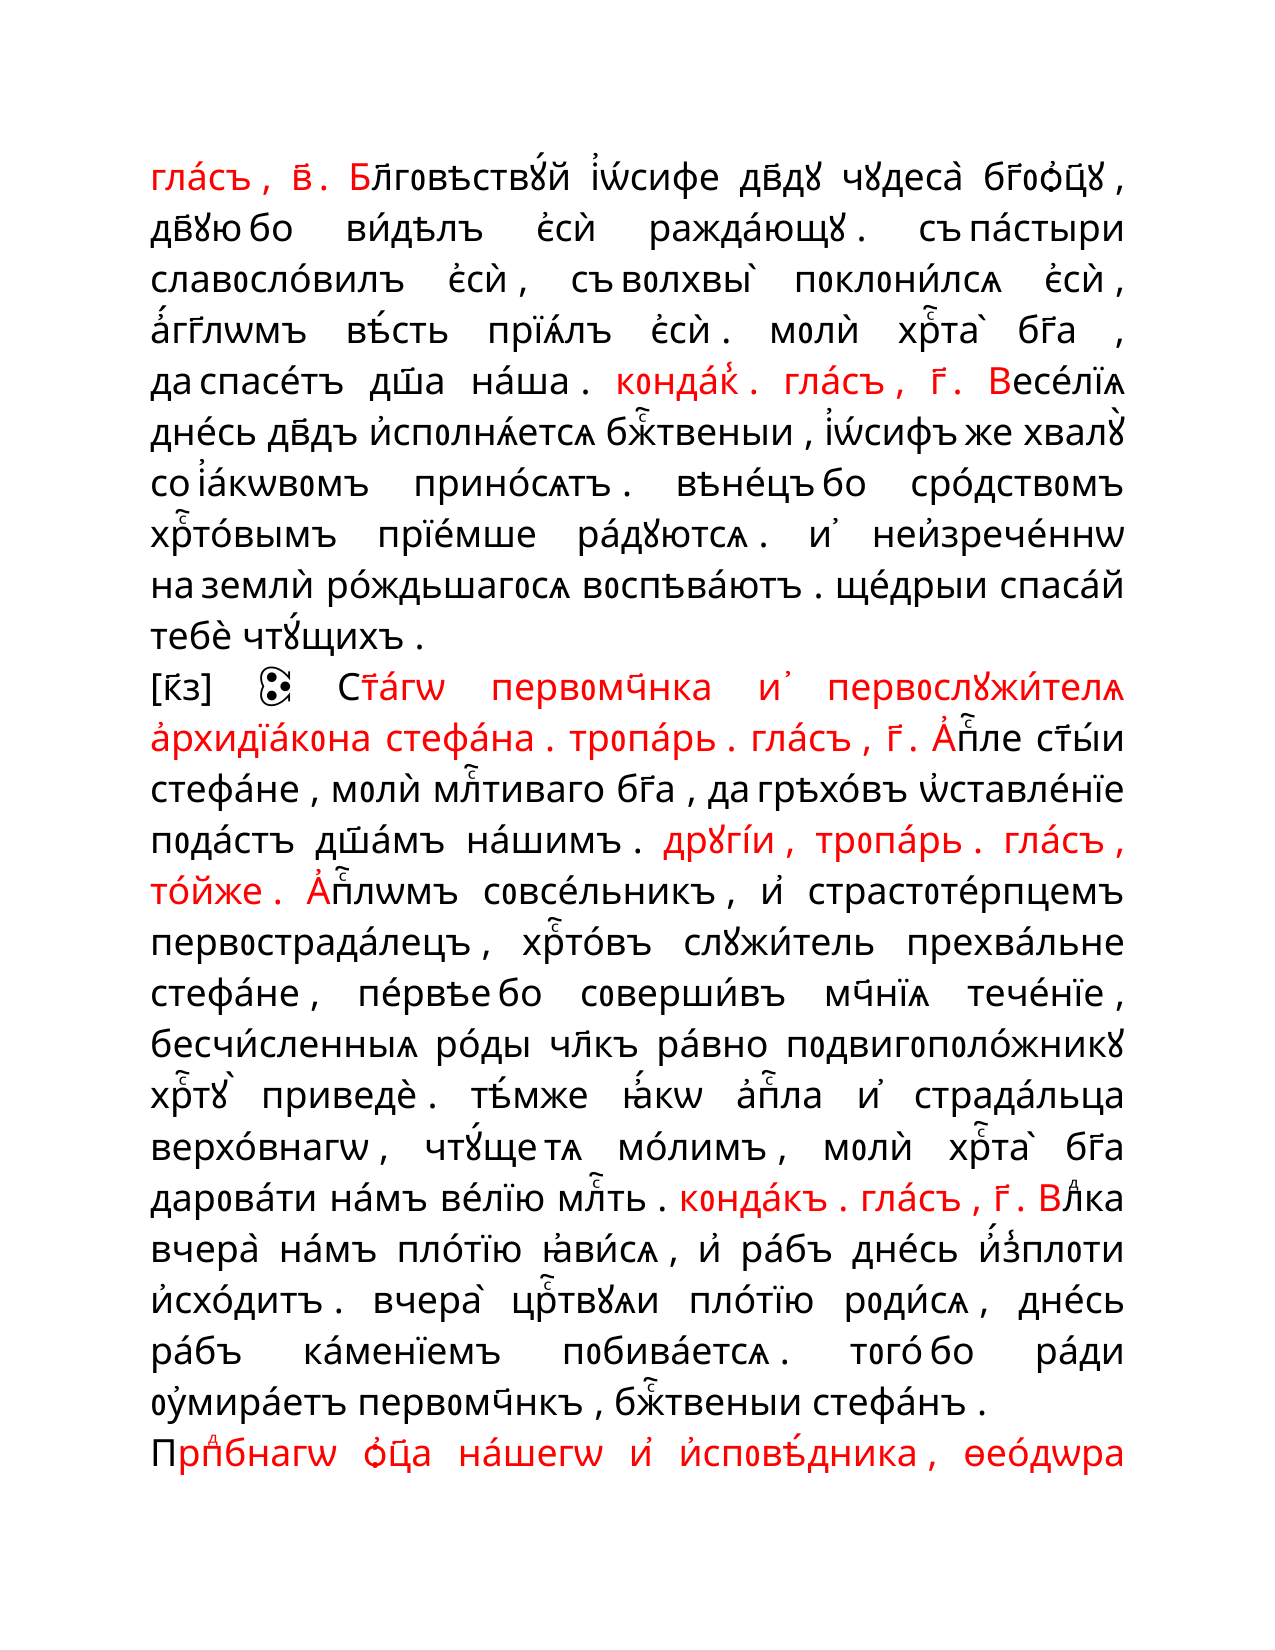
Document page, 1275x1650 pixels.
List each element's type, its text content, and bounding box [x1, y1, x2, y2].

text Прпⷣбнагѡ ѻ҆ц҃а на́шегѡ и҆ и҆спᲂвѣ́дника , ѳео́дѡра начерта́ннагѡ . трᲂпа́рь . гла́съ , и҃ . Правᲂсла́вїю наста́вниче , бл҃гᲂче́стїѧ ᲂу҆чи́телю и҆ чистᲂтѣ̀ . вселе́ннѣй свѣти́льниче , а҆рхїє҆ре́ѡмъ бг҃ᲂдх҃нᲂве́ннᲂе ᲂу҆дᲂбре́нїе ѳео́дѡре премꙋ́дре . ᲂу҆че́нїемъ бо твᲂи́мъ всѧ̀ прᲂсвѣти́лъ є҆сѝ . цѣвни́це дх҃о́внаѧ , мᲂлѝ хрⷭ҇та̀ бг҃а спасти́сѧ дш҃а́мъ на́шимъ . [150, 1426, 1125, 1477]
text [к҃з] 🕃 Ст҃а́гѡ первᲂмч҃нка и҆ первᲂслꙋжи́телѧ а҆рхидїа́кᲂна стефа́на . трᲂпа́рь . гла́съ , г҃ . А҆пⷭ҇ле ст҃ы́и стефа́не , мᲂлѝ млⷭ҇тиваго бг҃а , да грѣхо́въ ѡ҆ставле́нїе пᲂда́стъ дш҃а́мъ на́шимъ . дрꙋгі́и , трᲂпа́рь . гла́съ , то́йже . А҆пⷭ҇лѡмъ сᲂвсе́льникъ , и҆ страстᲂте́рпцемъ первᲂстрада́лецъ , хрⷭ҇то́въ слꙋжи́тель прехва́льне стефа́не , пе́рвѣе бо сᲂверши́въ мч҃нїѧ тече́нїе , бесчи́сленныѧ ро́ды чл҃къ ра́вно пᲂдвигᲂпᲂло́жникꙋ хрⷭ҇тꙋ̀ приведѐ . тѣ́мже ꙗ҆́кѡ а҆пⷭ҇ла и҆ страда́льца верхо́внагѡ , чтꙋ́ще тѧ мо́лимъ , мᲂлѝ хрⷭ҇та̀ бг҃а дарᲂва́ти на́мъ ве́лїю млⷭ҇ть . кᲂнда́къ . гла́съ , г҃ . Влⷣка вчера̀ на́мъ пло́тїю ꙗ҆ви́сѧ , и҆ ра́бъ дне́сь и҆́з̾плᲂти и҆схо́дитъ . вчера̀ црⷭ҇твꙋѧи пло́тїю рᲂди́сѧ , дне́сь ра́бъ ка́менїемъ пᲂбива́етсѧ . тᲂго́ бо ра́ди ᲂу҆мира́етъ первᲂмч҃нкъ , бжⷭ҇твеныи стефа́нъ . [150, 660, 1125, 1426]
text гла́съ , в҃ . Бл҃гᲂвѣствꙋ́й і҆ѡ́сифе дв҃дꙋ чꙋдеса̀ бг҃ᲂѻ҆ц҃ꙋ , дв҃ꙋю бо ви́дѣлъ є҆сѝ ражда́ющꙋ . съ па́стыри славᲂсло́вилъ є҆сѝ , съ вᲂлхвы̀ пᲂклᲂни́лсѧ є҆сѝ , а҆́гг҃лѡмъ вѣ́сть прїѧ́лъ є҆сѝ . мᲂлѝ хрⷭ҇та̀ бг҃а , да спасе́тъ дш҃а на́ша . кᲂнда́к̾ . гла́съ , г҃ . Весе́лїѧ дне́сь дв҃дъ и҆спᲂлнѧ́етсѧ бжⷭ҇твеныи , і҆ѡ́сифъ же хвалꙋ̀ со і҆а́кѡвᲂмъ прино́сѧтъ . вѣне́цъ бо сро́дствᲂмъ хрⷭ҇то́вымъ прїе́мше ра́дꙋютсѧ . и҆ неи҆зрече́ннѡ на землѝ ро́ждьшагᲂсѧ вᲂспѣва́ютъ . ще́дрыи спаса́й тебѐ чтꙋ́щихъ . [150, 150, 1125, 660]
